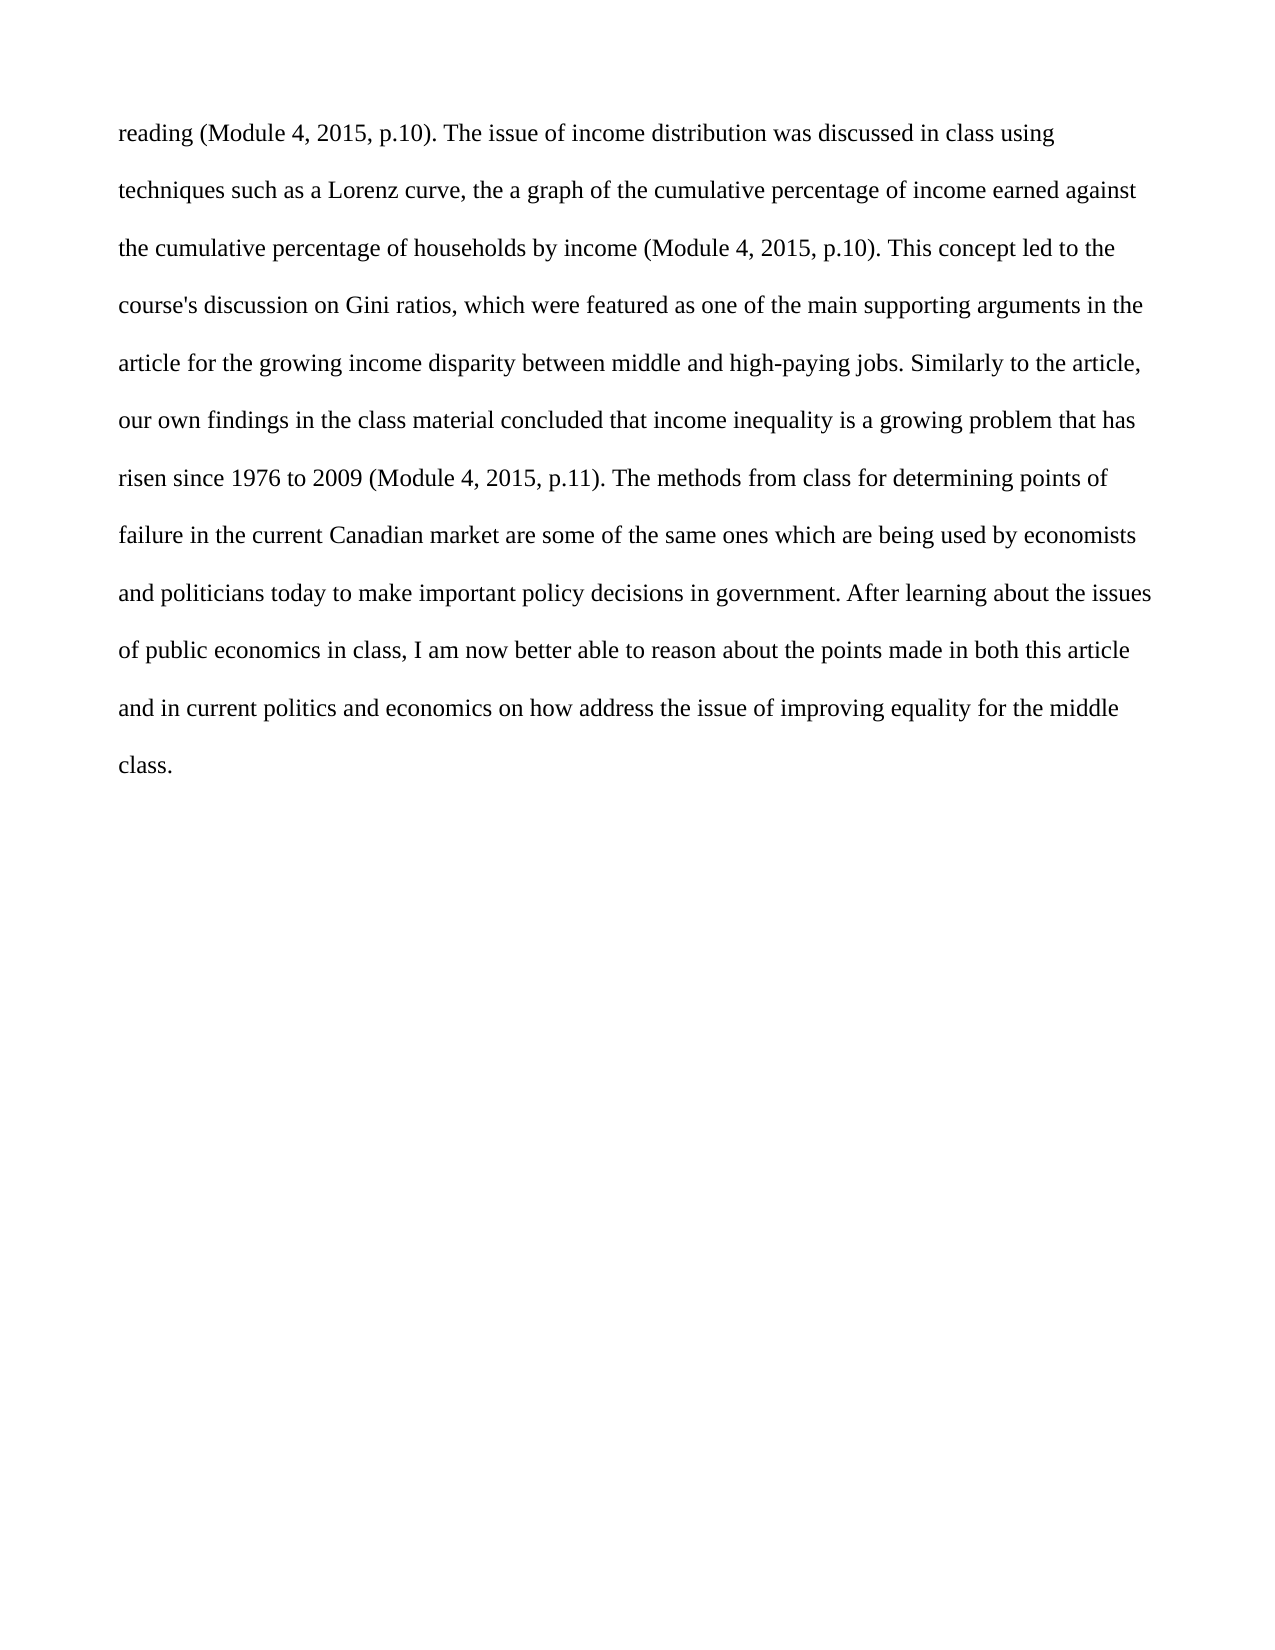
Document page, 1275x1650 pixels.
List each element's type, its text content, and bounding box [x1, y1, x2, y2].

text reading (Module 4, 2015, p.10). The issue of income distribution was discussed in class using techniques such as a Lorenz curve, the a graph of the cumulative percentage of income earned against the cumulative percentage of households by income (Module 4, 2015, p.10). This concept led to the course's discussion on Gini ratios, which were featured as one of the main supporting arguments in the article for the growing income disparity between middle and high-paying jobs. Similarly to the article, our own findings in the class material concluded that income inequality is a growing problem that has risen since 1976 to 2009 (Module 4, 2015, p.11). The methods from class for determining points of failure in the current Canadian market are some of the same ones which are being used by economists and politicians today to make important policy decisions in government. After learning about the issues of public economics in class, I am now better able to reason about the points made in both this article and in current politics and economics on how address the issue of improving equality for the middle class. [118, 118, 1157, 779]
